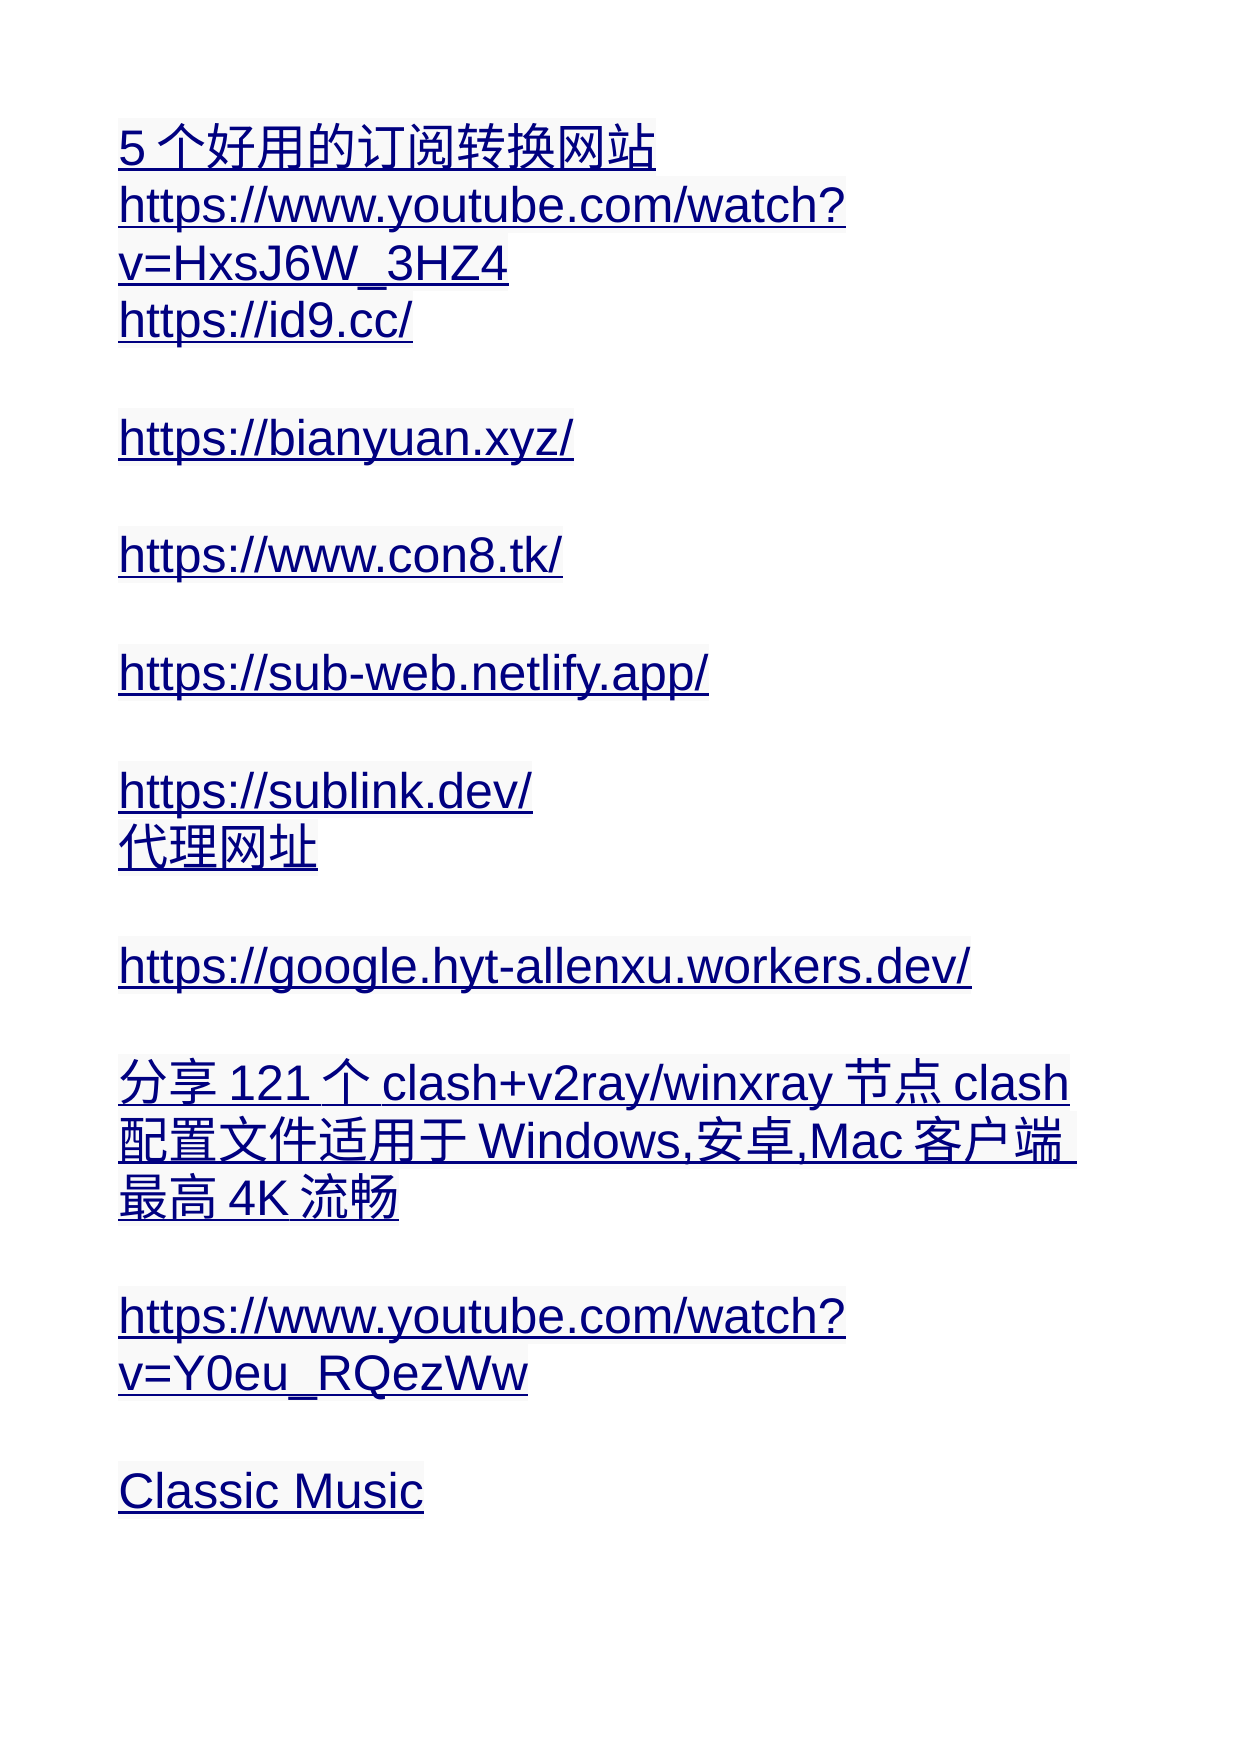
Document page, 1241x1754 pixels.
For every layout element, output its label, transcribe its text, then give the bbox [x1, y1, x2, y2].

text https://bianyuan.xyz/ [118, 408, 1122, 466]
text https://id9.cc/ [118, 291, 1122, 348]
text https://sub-web.netlify.app/ [118, 643, 1122, 701]
text https://www.con8.tk/ [118, 526, 1122, 583]
text https://sublink.dev/ [118, 761, 1122, 818]
text 代理网址 [118, 818, 1122, 876]
text https://www.youtube.com/watch?v=HxsJ6W_3HZ4 [118, 176, 1122, 291]
text 5个好用的订阅转换网站 [118, 118, 1122, 176]
text https://google.hyt-allenxu.workers.dev/ [118, 936, 1122, 994]
text Classic Music [118, 1461, 1122, 1519]
text 分享121个clash+v2ray/winxray节点clash配置文件适用于Windows,安卓,Mac客户端 最高4K流畅 [118, 1054, 1122, 1226]
text https://www.youtube.com/watch?v=Y0eu_RQezWw [118, 1286, 1122, 1401]
